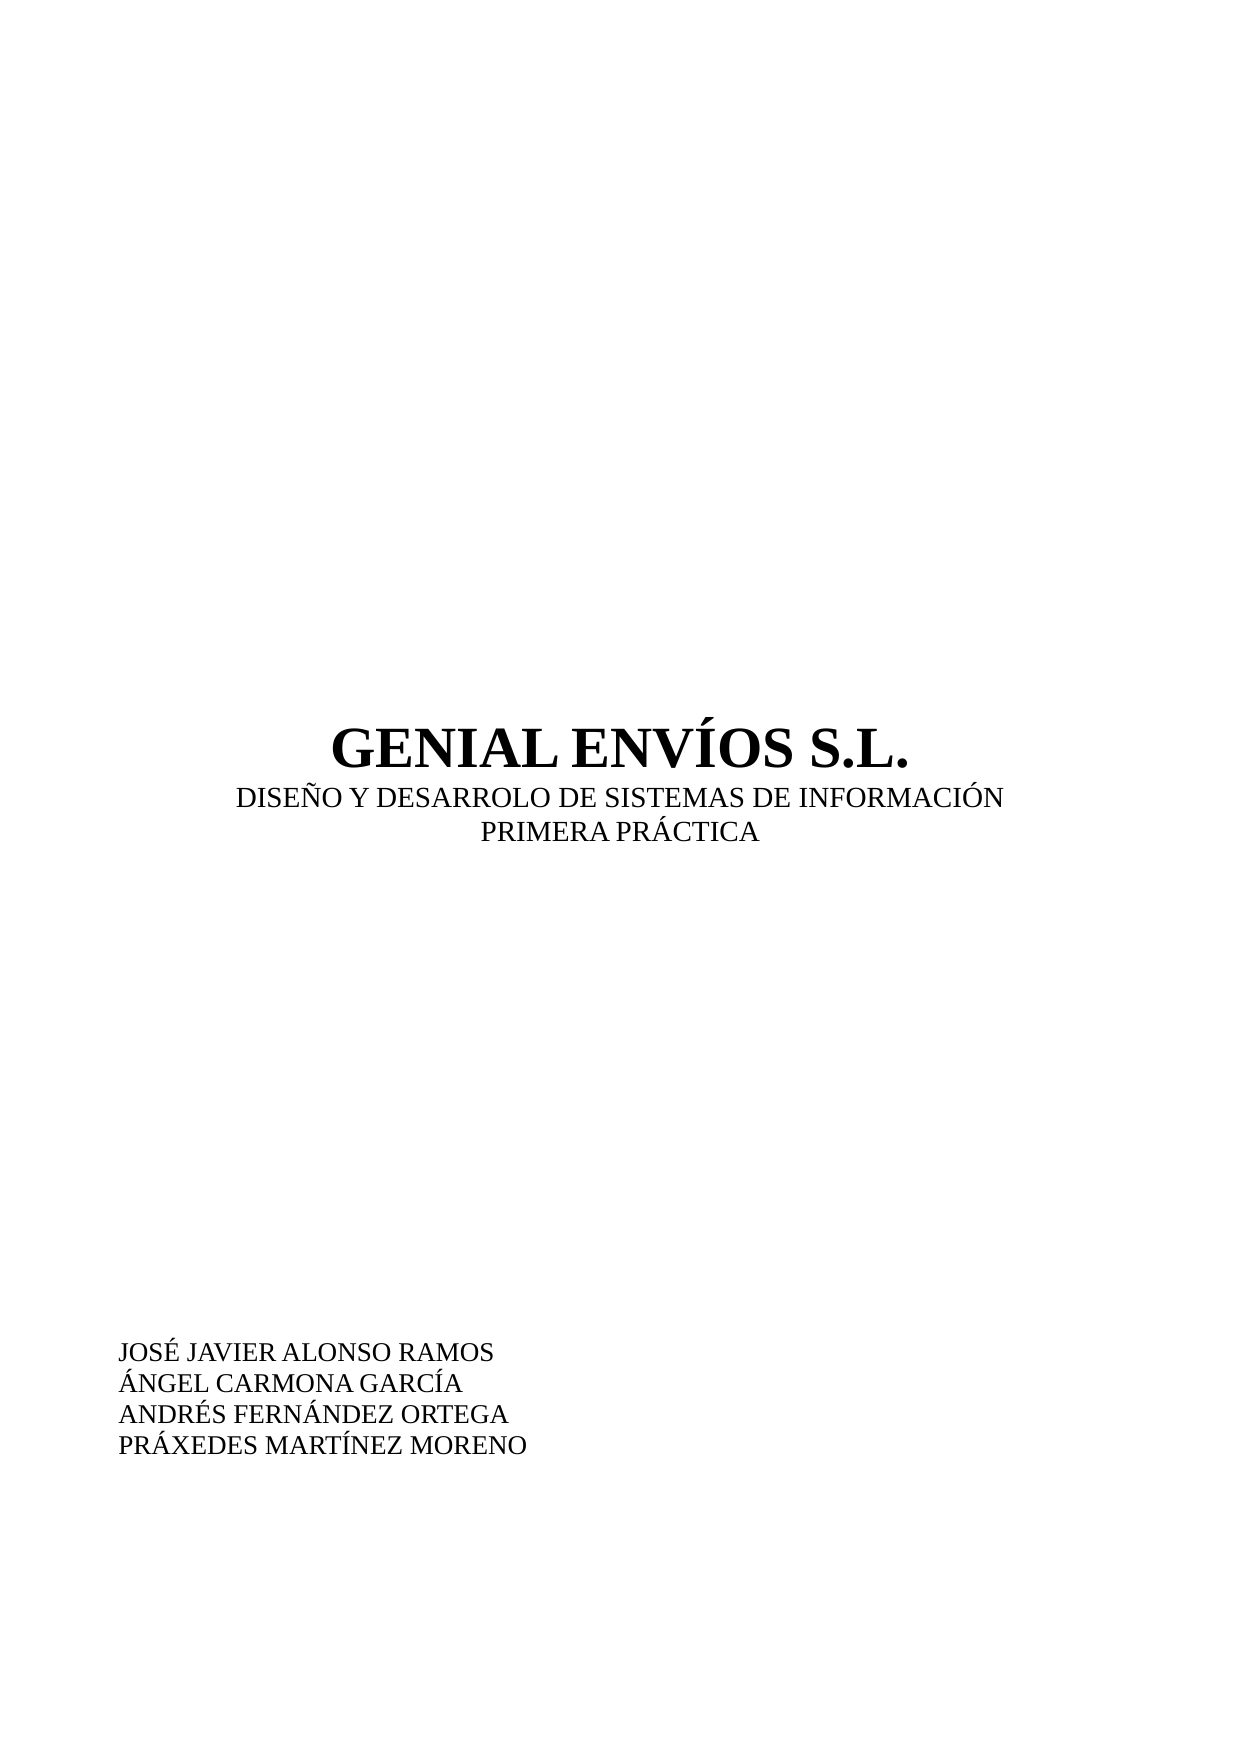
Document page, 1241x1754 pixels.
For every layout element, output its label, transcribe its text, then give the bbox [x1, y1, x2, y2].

text JOSÉ JAVIER ALONSO RAMOS [118, 1336, 1122, 1367]
text ANDRÉS FERNÁNDEZ ORTEGA [118, 1398, 1122, 1429]
text DISEÑO Y DESARROLO DE SISTEMAS DE INFORMACIÓN [118, 780, 1122, 814]
text PRIMERA PRÁCTICA [118, 814, 1122, 847]
text ÁNGEL CARMONA GARCÍA [118, 1367, 1122, 1398]
text PRÁXEDES MARTÍNEZ MORENO [118, 1429, 1122, 1461]
text GENIAL ENVÍOS S.L. [118, 713, 1122, 780]
